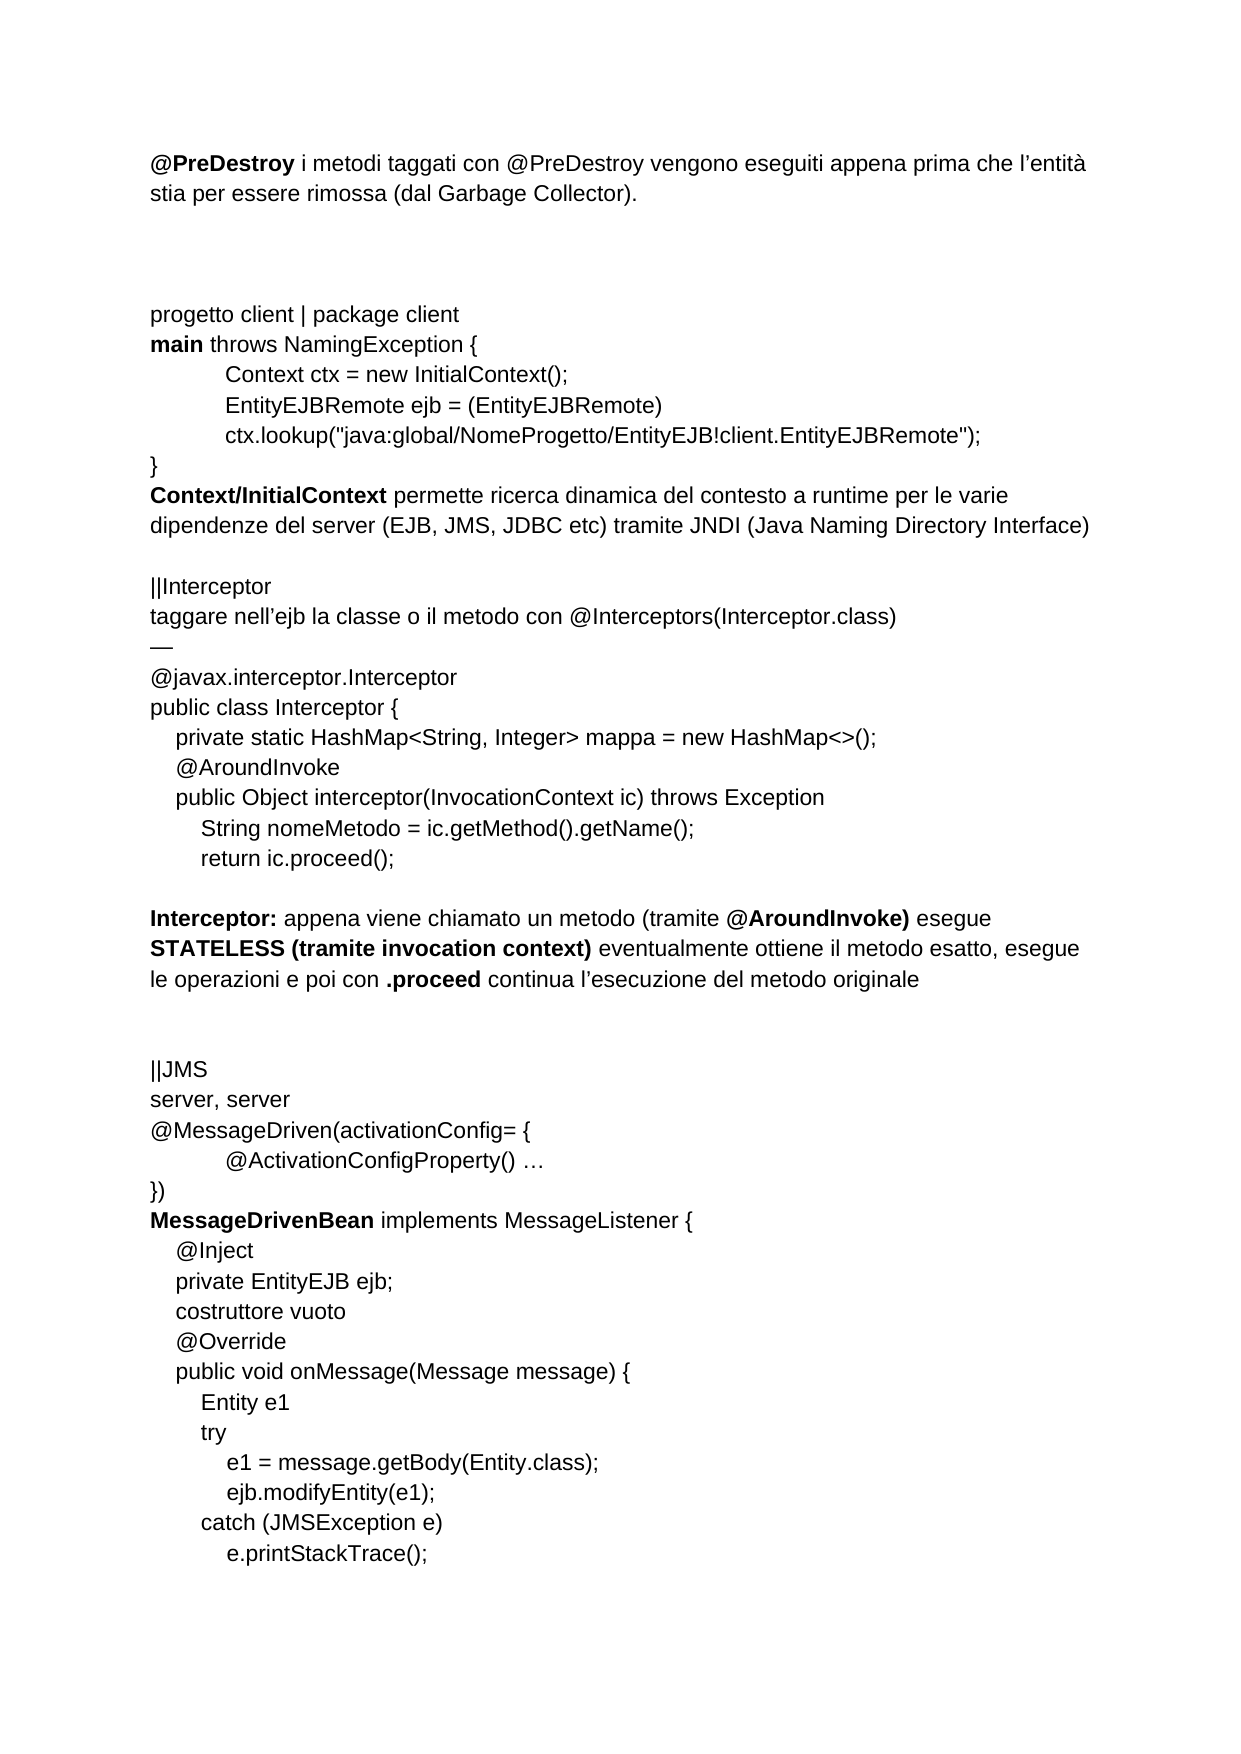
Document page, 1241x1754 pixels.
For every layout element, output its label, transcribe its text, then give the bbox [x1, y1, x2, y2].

text @MessageDriven(activationConfig= { [150, 1117, 1090, 1143]
text } [150, 452, 1090, 478]
text costruttore vuoto [150, 1298, 1090, 1324]
text progetto client | package client [150, 301, 1090, 327]
text public class Interceptor { [150, 694, 1090, 720]
text @PreDestroy i metodi taggati con @PreDestroy vengono eseguiti appena prima che l’entità stia per essere rimossa (dal Garbage Collector). [150, 150, 1090, 207]
text catch (JMSException e) [150, 1509, 1090, 1536]
text @Inject [150, 1237, 1090, 1264]
text }) [150, 1177, 1090, 1203]
text ejb.modifyEntity(e1); [150, 1479, 1090, 1506]
text String nomeMetodo = ic.getMethod().getName(); [150, 814, 1090, 841]
text Context/InitialContext permette ricerca dinamica del contesto a runtime per le varie dipendenze del server (EJB, JMS, JDBC etc) tramite JNDI (Java Naming Directory Interface) [150, 482, 1090, 539]
text public void onMessage(Message message) { [150, 1358, 1090, 1385]
text server, server [150, 1086, 1090, 1113]
text try [150, 1419, 1090, 1445]
text Context ctx = new InitialContext(); [225, 361, 1090, 388]
text @AroundInvoke [150, 754, 1090, 781]
text — [150, 633, 1090, 660]
text ||Interceptor [150, 573, 1090, 599]
text Entity e1 [150, 1388, 1090, 1415]
text e.printStackTrace(); [150, 1539, 1090, 1566]
text @javax.interceptor.Interceptor [150, 663, 1090, 690]
text Interceptor: appena viene chiamato un metodo (tramite @AroundInvoke) esegue STATELESS (tramite invocation context) eventualmente ottiene il metodo esatto, esegue le operazioni e poi con .proceed continua l’esecuzione del metodo originale [150, 905, 1090, 992]
text e1 = message.getBody(Entity.class); [150, 1449, 1090, 1475]
text return ic.proceed(); [150, 845, 1090, 871]
text private EntityEJB ejb; [150, 1268, 1090, 1294]
text @Override [150, 1328, 1090, 1354]
text @ActivationConfigProperty() … [150, 1147, 1090, 1173]
text EntityEJBRemote ejb = (EntityEJBRemote) ctx.lookup("java:global/NomeProgetto/EntityEJB!client.EntityEJBRemote"); [225, 392, 1090, 448]
text public Object interceptor(InvocationContext ic) throws Exception [150, 784, 1090, 811]
text MessageDrivenBean implements MessageListener { [150, 1207, 1090, 1234]
text ||JMS [150, 1056, 1090, 1083]
text taggare nell’ejb la classe o il metodo con @Interceptors(Interceptor.class) [150, 603, 1090, 629]
text private static HashMap<String, Integer> mappa = new HashMap<>(); [150, 724, 1090, 750]
text main throws NamingException { [150, 331, 1090, 358]
